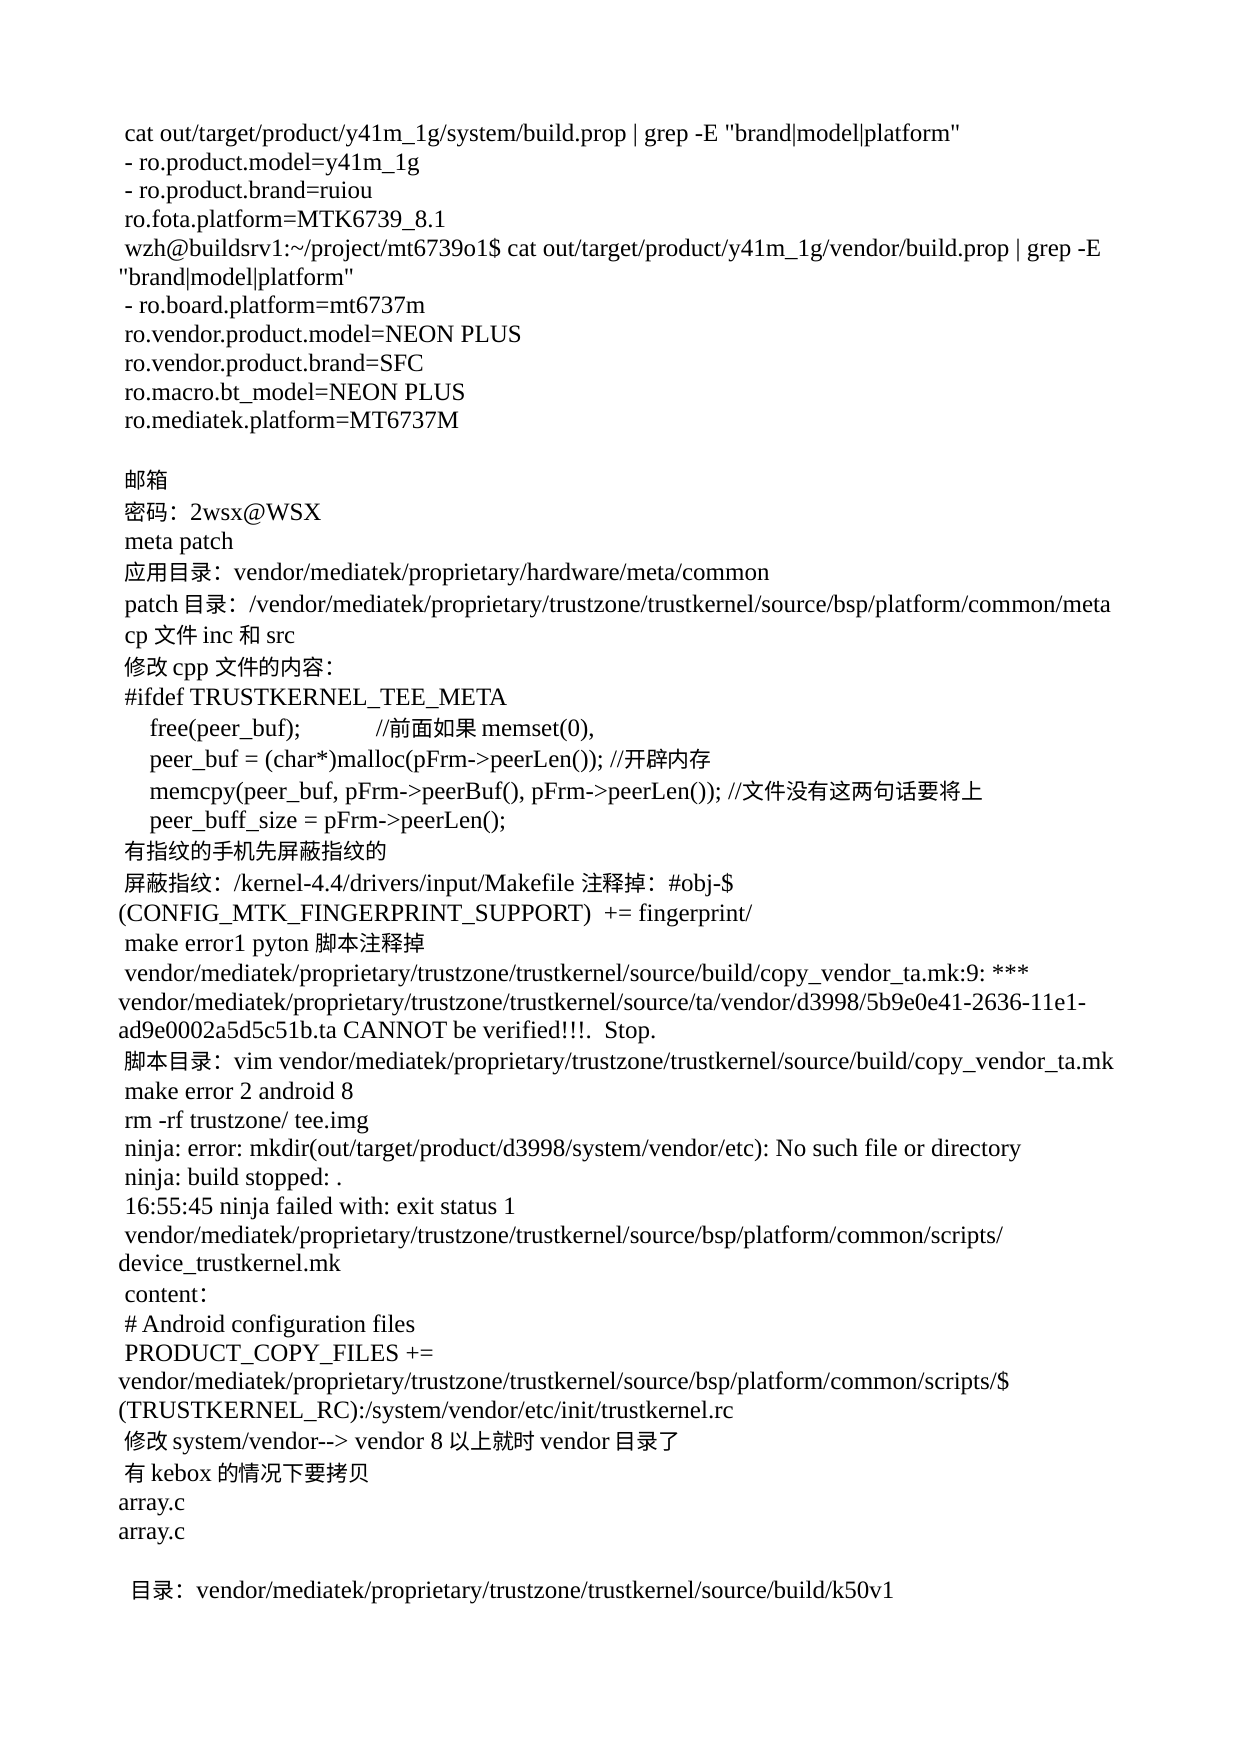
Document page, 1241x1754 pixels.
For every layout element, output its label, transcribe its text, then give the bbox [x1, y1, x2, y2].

text ro.vendor.product.model=NEON PLUS [118, 319, 1122, 348]
text ro.macro.bt_model=NEON PLUS [118, 377, 1122, 406]
text make error1 pyton 脚本注释掉 [118, 926, 1122, 958]
text patch目录：/vendor/mediatek/proprietary/trustzone/trustkernel/source/bsp/platform/common/meta [118, 587, 1122, 618]
text 应用目录：vendor/mediatek/proprietary/hardware/meta/common [118, 555, 1122, 587]
text 屏蔽指纹：/kernel-4.4/drivers/input/Makefile 注释掉：#obj-$(CONFIG_MTK_FINGERPRINT_SUPPORT) += fingerprint/ [118, 866, 1122, 926]
text PRODUCT_COPY_FILES += vendor/mediatek/proprietary/trustzone/trustkernel/source/bsp/platform/common/scripts/$(TRUSTKERNEL_RC):/system/vendor/etc/init/trustkernel.rc [118, 1338, 1122, 1424]
text 16:55:45 ninja failed with: exit status 1 [118, 1191, 1122, 1220]
text array.c [118, 1516, 1122, 1545]
text ninja: build stopped: . [118, 1162, 1122, 1191]
text 目录：vendor/mediatek/proprietary/trustzone/trustkernel/source/build/k50v1 [118, 1573, 1122, 1605]
text vendor/mediatek/proprietary/trustzone/trustkernel/source/bsp/platform/common/scripts/device_trustkernel.mk [118, 1220, 1122, 1277]
text ro.fota.platform=MTK6739_8.1 [118, 204, 1122, 233]
text array.c [118, 1487, 1122, 1516]
text - ro.board.platform=mt6737m [118, 291, 1122, 319]
text peer_buff_size = pFrm->peerLen(); [118, 806, 1122, 834]
text 脚本目录：vim vendor/mediatek/proprietary/trustzone/trustkernel/source/build/copy_vendor_ta.mk [118, 1044, 1122, 1076]
text meta patch [118, 526, 1122, 555]
text #ifdef TRUSTKERNEL_TEE_META [118, 682, 1122, 711]
text # Android configuration files [118, 1309, 1122, 1338]
text - ro.product.brand=ruiou [118, 176, 1122, 204]
text cp 文件inc 和 src [118, 618, 1122, 650]
text 修改cpp 文件的内容： [118, 650, 1122, 682]
text 密码：2wsx@WSX [118, 495, 1122, 526]
text vendor/mediatek/proprietary/trustzone/trustkernel/source/build/copy_vendor_ta.mk:9: *** vendor/mediatek/proprietary/trustzone/trustkernel/source/ta/vendor/d3998/5b9e0e41-2636-11e1-ad9e0002a5d5c51b.ta CANNOT be verified!!!. Stop. [118, 958, 1122, 1044]
text - ro.product.model=y41m_1g [118, 147, 1122, 176]
text ninja: error: mkdir(out/target/product/d3998/system/vendor/etc): No such file or directory [118, 1133, 1122, 1162]
text ro.vendor.product.brand=SFC [118, 348, 1122, 377]
text 有kebox的情况下要拷贝 [118, 1456, 1122, 1487]
text 邮箱 [118, 463, 1122, 495]
text rm -rf trustzone/ tee.img [118, 1105, 1122, 1133]
text memcpy(peer_buf, pFrm->peerBuf(), pFrm->peerLen()); //文件没有这两句话要将上 [118, 774, 1122, 806]
text ro.mediatek.platform=MT6737M [118, 406, 1122, 434]
text 修改system/vendor--> vendor 8以上就时vendor目录了 [118, 1424, 1122, 1456]
text peer_buf = (char*)malloc(pFrm->peerLen()); //开辟内存 [118, 742, 1122, 774]
text wzh@buildsrv1:~/project/mt6739o1$ cat out/target/product/y41m_1g/vendor/build.prop | grep -E "brand|model|platform" [118, 233, 1122, 291]
text content： [118, 1277, 1122, 1309]
text free(peer_buf); //前面如果memset(0), [118, 711, 1122, 742]
text 有指纹的手机先屏蔽指纹的 [118, 834, 1122, 866]
text make error 2 android 8 [118, 1076, 1122, 1105]
text cat out/target/product/y41m_1g/system/build.prop | grep -E "brand|model|platform" [118, 118, 1122, 147]
